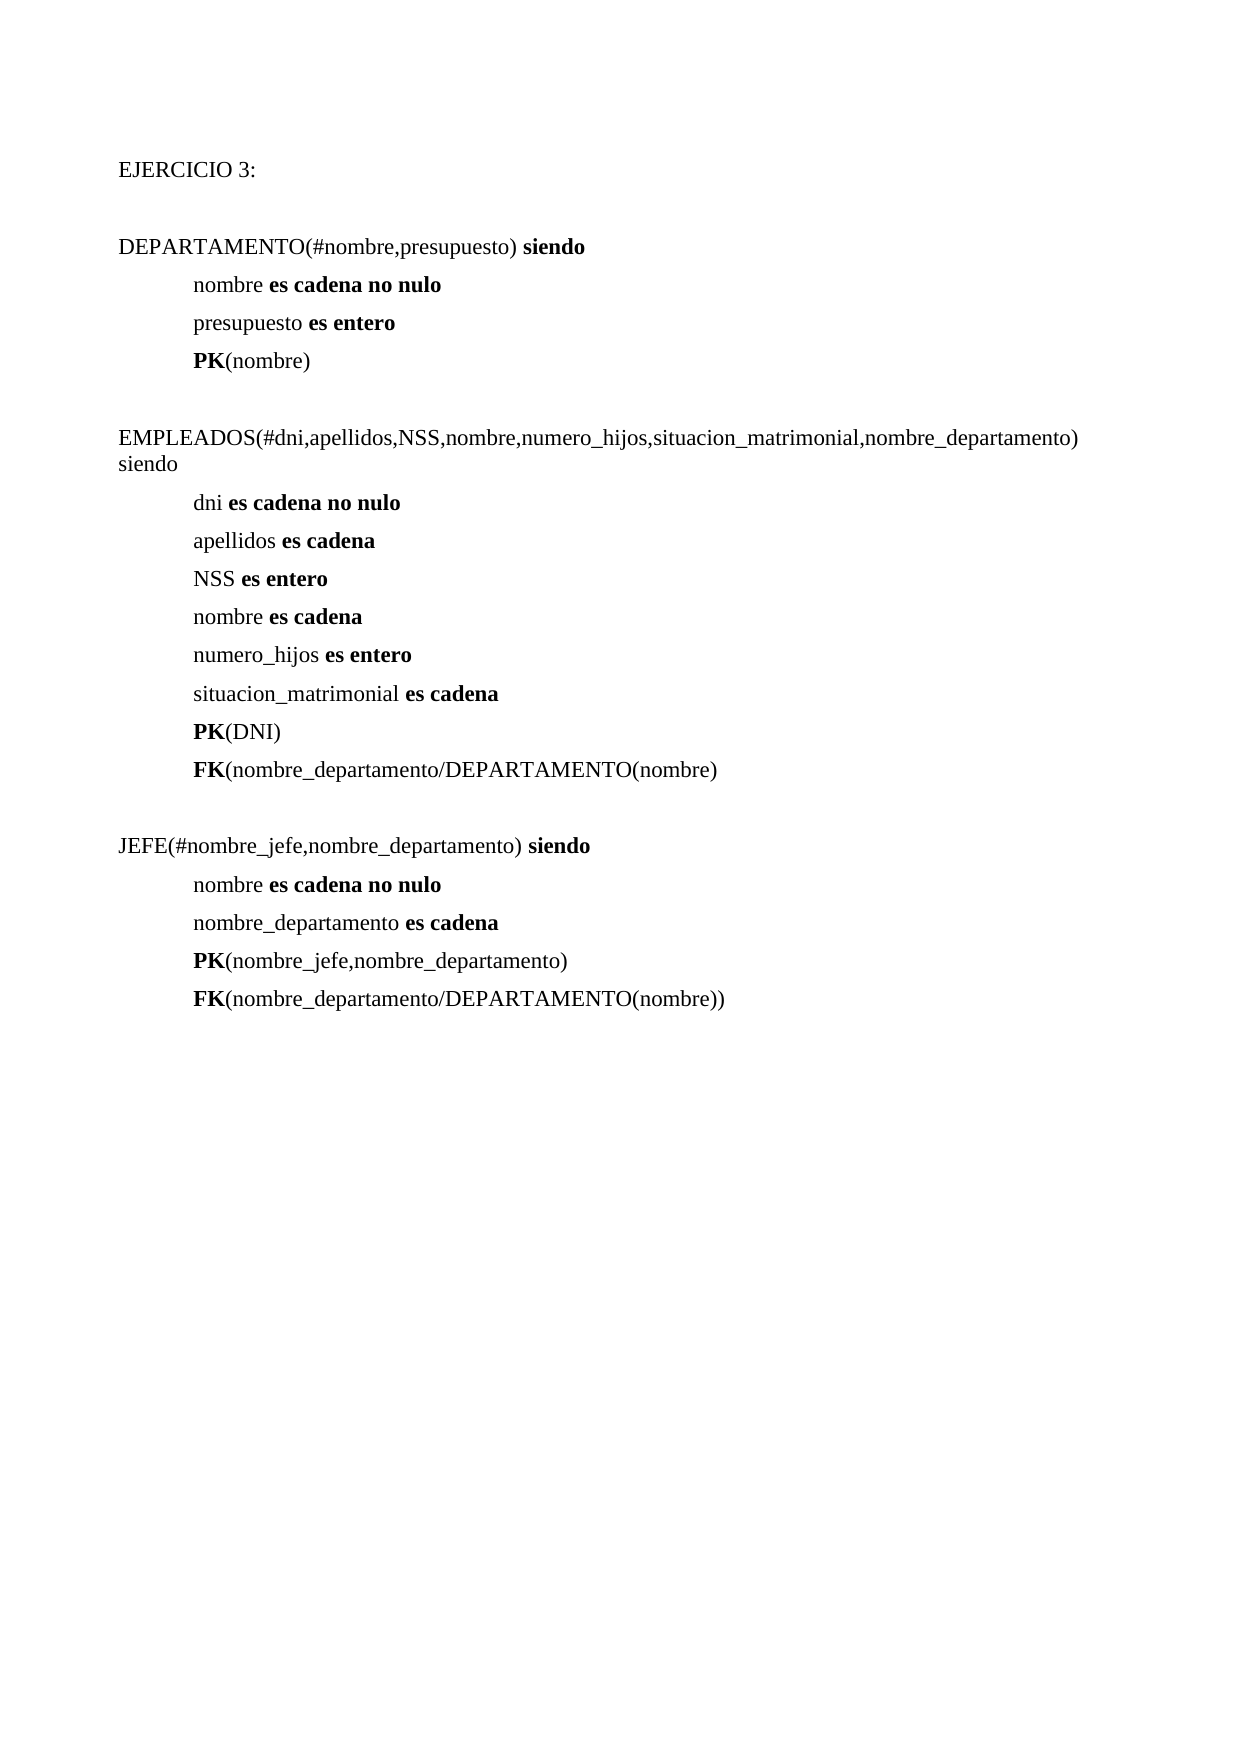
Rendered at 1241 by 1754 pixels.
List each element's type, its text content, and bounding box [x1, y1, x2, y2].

text situacion_matrimonial es cadena [118, 680, 1122, 706]
text PK(nombre) [118, 347, 1122, 374]
text PK(DNI) [118, 718, 1122, 744]
text PK(nombre_jefe,nombre_departamento) [118, 947, 1122, 974]
text nombre_departamento es cadena [118, 909, 1122, 935]
text EMPLEADOS(#dni,apellidos,NSS,nombre,numero_hijos,situacion_matrimonial,nombre_departamento) siendo [118, 424, 1122, 477]
text dni es cadena no nulo [118, 488, 1122, 515]
text nombre es cadena no nulo [118, 871, 1122, 897]
text FK(nombre_departamento/DEPARTAMENTO(nombre) [118, 756, 1122, 782]
text JEFE(#nombre_jefe,nombre_departamento) siendo [118, 833, 1122, 859]
text EJERCICIO 3: [118, 156, 1122, 183]
text DEPARTAMENTO(#nombre,presupuesto) siendo [118, 233, 1122, 259]
text FK(nombre_departamento/DEPARTAMENTO(nombre)) [118, 986, 1122, 1012]
text nombre es cadena [118, 603, 1122, 629]
text presupuesto es entero [118, 309, 1122, 336]
text NSS es entero [118, 565, 1122, 591]
text apellidos es cadena [118, 527, 1122, 553]
text numero_hijos es entero [118, 641, 1122, 668]
text nombre es cadena no nulo [118, 271, 1122, 297]
